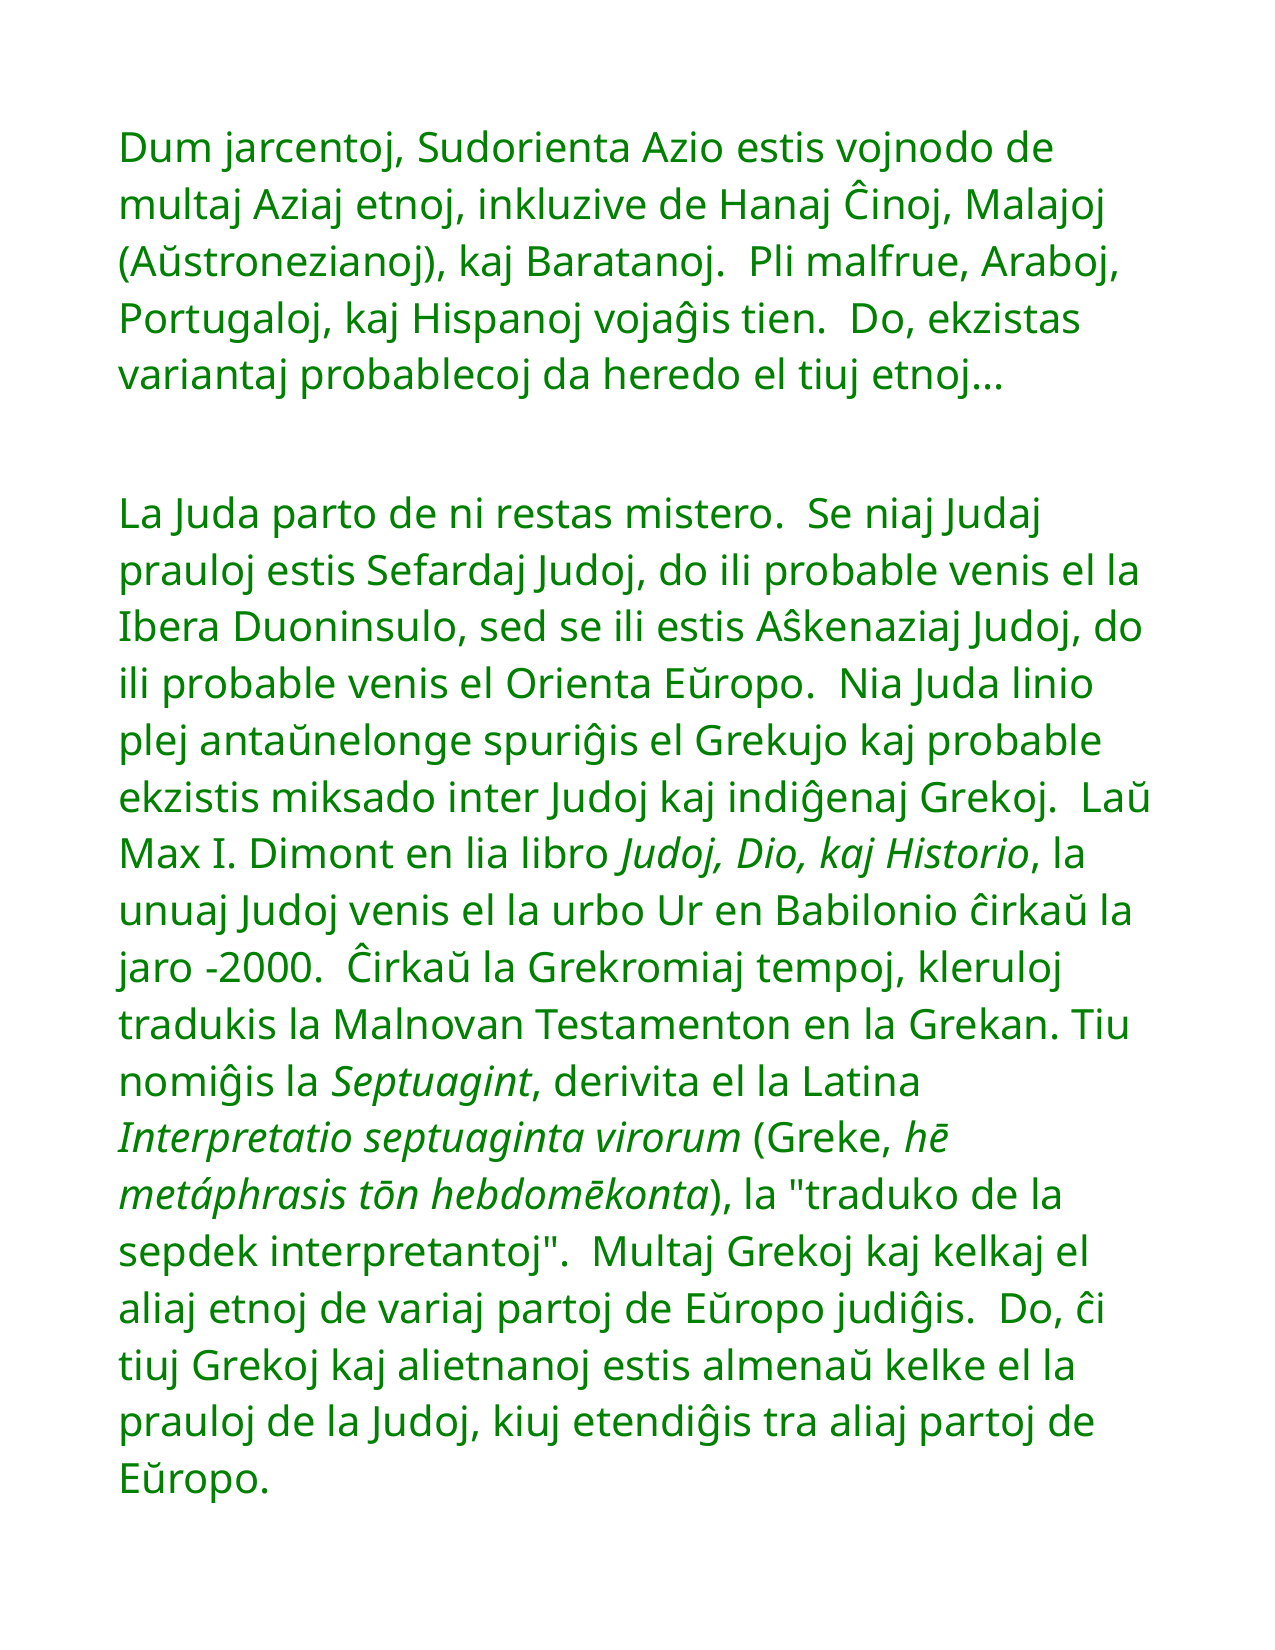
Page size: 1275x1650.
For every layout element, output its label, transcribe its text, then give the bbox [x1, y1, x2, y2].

text La Juda parto de ni restas mistero. Se niaj Judaj prauloj estis Sefardaj Judoj, do ili probable venis el la Ibera Duoninsulo, sed se ili estis Aŝkenaziaj Judoj, do ili probable venis el Orienta Eŭropo. Nia Juda linio plej antaŭnelonge spuriĝis el Grekujo kaj probable ekzistis miksado inter Judoj kaj indiĝenaj Grekoj. Laŭ Max I. Dimont en lia libro Judoj, Dio, kaj Historio, la unuaj Judoj venis el la urbo Ur en Babilonio ĉirkaŭ la jaro -2000. Ĉirkaŭ la Grekromiaj tempoj, kleruloj tradukis la Malnovan Testamenton en la Grekan. Tiu nomiĝis la Septuagint, derivita el la Latina Interpretatio septuaginta virorum (Greke, hē metáphrasis tōn hebdomēkonta), la "traduko de la sepdek interpretantoj". Multaj Grekoj kaj kelkaj el aliaj etnoj de variaj partoj de Eŭropo judiĝis. Do, ĉi tiuj Grekoj kaj alietnanoj estis almenaŭ kelke el la prauloj de la Judoj, kiuj etendiĝis tra aliaj partoj de Eŭropo. [118, 484, 1157, 1506]
text Dum jarcentoj, Sudorienta Azio estis vojnodo de multaj Aziaj etnoj, inkluzive de Hanaj Ĉinoj, Malajoj (Aŭstronezianoj), kaj Baratanoj. Pli malfrue, Araboj, Portugaloj, kaj Hispanoj vojaĝis tien. Do, ekzistas variantaj probablecoj da heredo el tiuj etnoj... [118, 118, 1157, 402]
